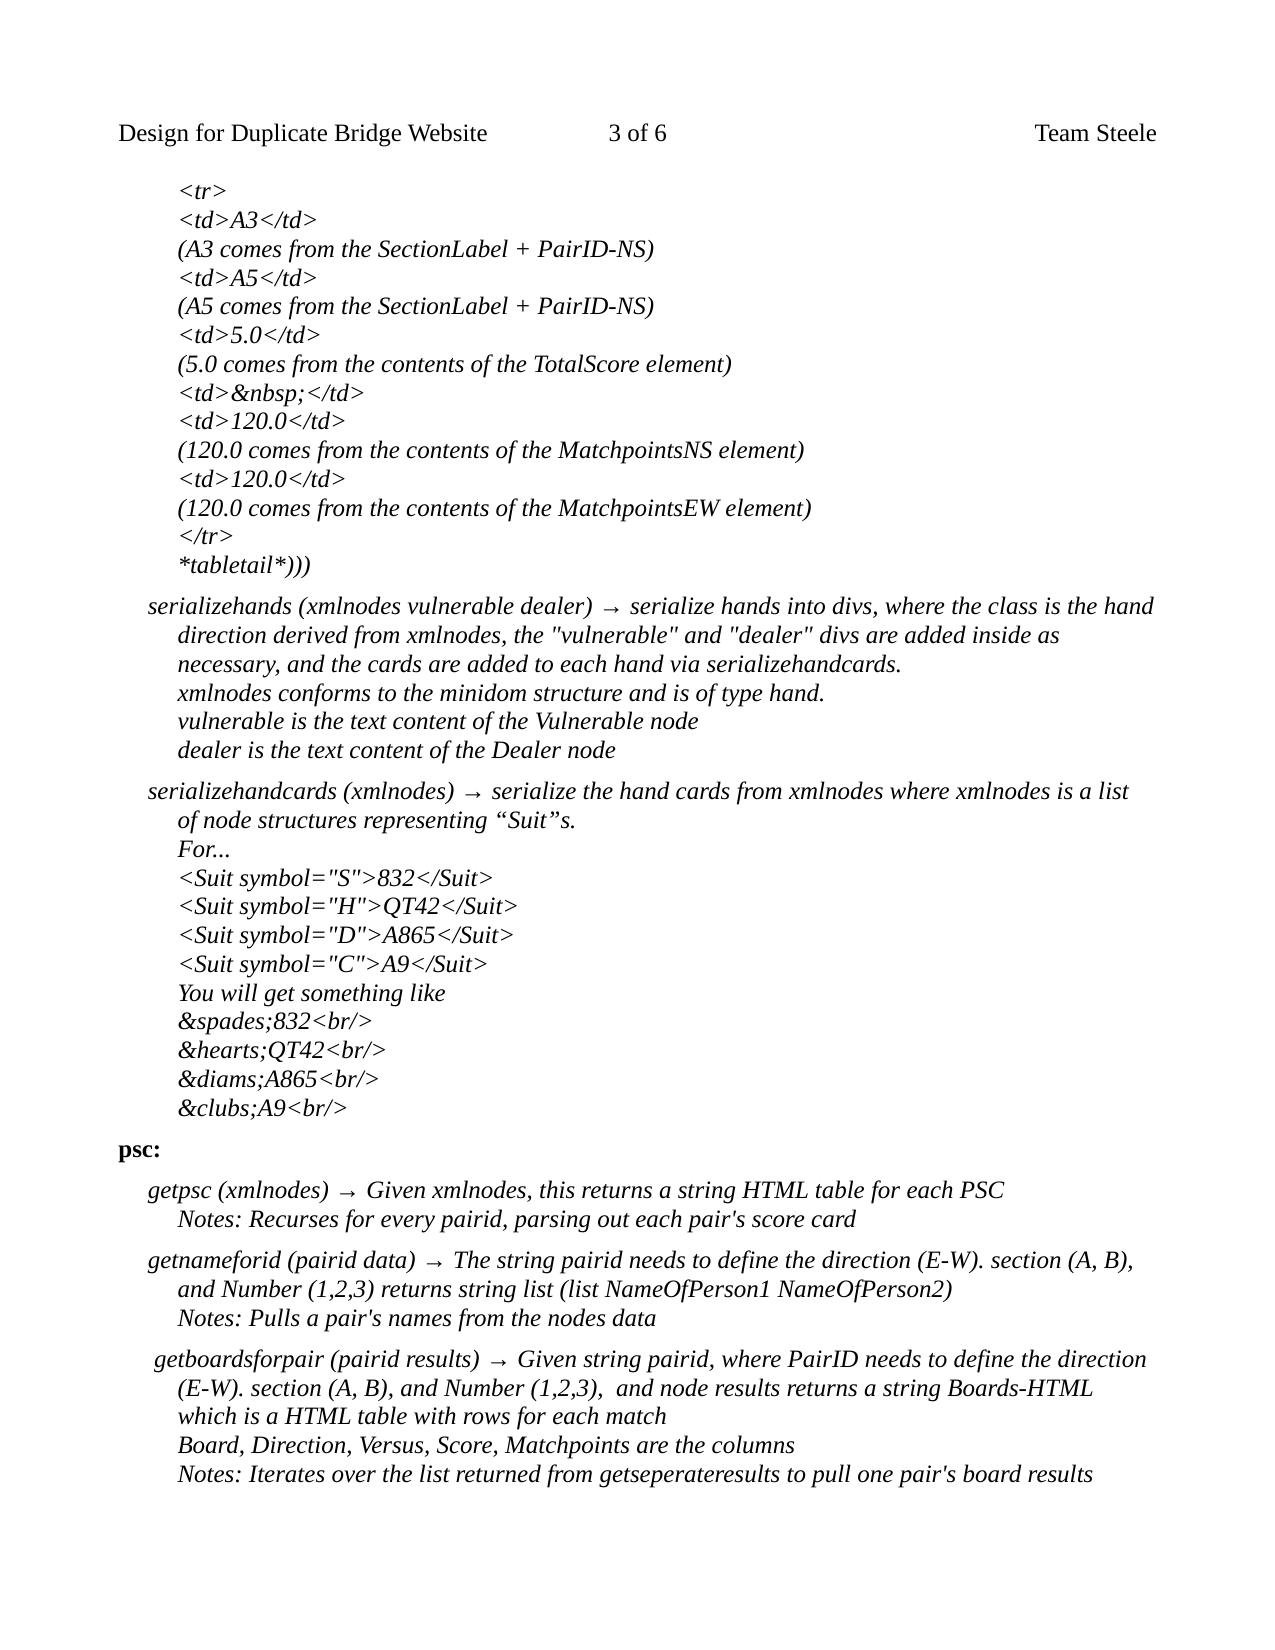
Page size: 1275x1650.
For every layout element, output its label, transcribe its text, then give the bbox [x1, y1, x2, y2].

text getnameforid (pairid data) → The string pairid needs to define the direction (E-W). section (A, B), and Number (1,2,3) returns string list (list NameOfPerson1 NameOfPerson2) Notes: Pulls a pair's names from the nodes data [148, 1245, 1157, 1331]
text <tr> <td>A3</td> (A3 comes from the SectionLabel + PairID-NS) <td>A5</td> (A5 comes from the SectionLabel + PairID-NS) <td>5.0</td> (5.0 comes from the contents of the TotalScore element) <td>&nbsp;</td> <td>120.0</td> (120.0 comes from the contents of the MatchpointsNS element) <td>120.0</td> (120.0 comes from the contents of the MatchpointsEW element) </tr> *tabletail*))) [148, 176, 1157, 579]
text serializehandcards (xmlnodes) → serialize the hand cards from xmlnodes where xmlnodes is a list of node structures representing “Suit”s. For... <Suit symbol="S">832</Suit> <Suit symbol="H">QT42</Suit> <Suit symbol="D">A865</Suit> <Suit symbol="C">A9</Suit> You will get something like &spades;832<br/> &hearts;QT42<br/> &diams;A865<br/> &clubs;A9<br/> [148, 776, 1157, 1121]
text getboardsforpair (pairid results) → Given string pairid, where PairID needs to define the direction (E-W). section (A, B), and Number (1,2,3), and node results returns a string Boards-HTML which is a HTML table with rows for each match Board, Direction, Versus, Score, Matchpoints are the columns Notes: Iterates over the list returned from getseperateresults to pull one pair's board results [148, 1344, 1157, 1488]
text psc: [118, 1134, 1157, 1163]
text serializehands (xmlnodes vulnerable dealer) → serialize hands into divs, where the class is the hand direction derived from xmlnodes, the "vulnerable" and "dealer" divs are added inside as necessary, and the cards are added to each hand via serializehandcards. xmlnodes conforms to the minidom structure and is of type hand. vulnerable is the text content of the Vulnerable node dealer is the text content of the Dealer node [148, 591, 1157, 764]
text getpsc (xmlnodes) → Given xmlnodes, this returns a string HTML table for each PSC Notes: Recurses for every pairid, parsing out each pair's score card [148, 1175, 1157, 1233]
